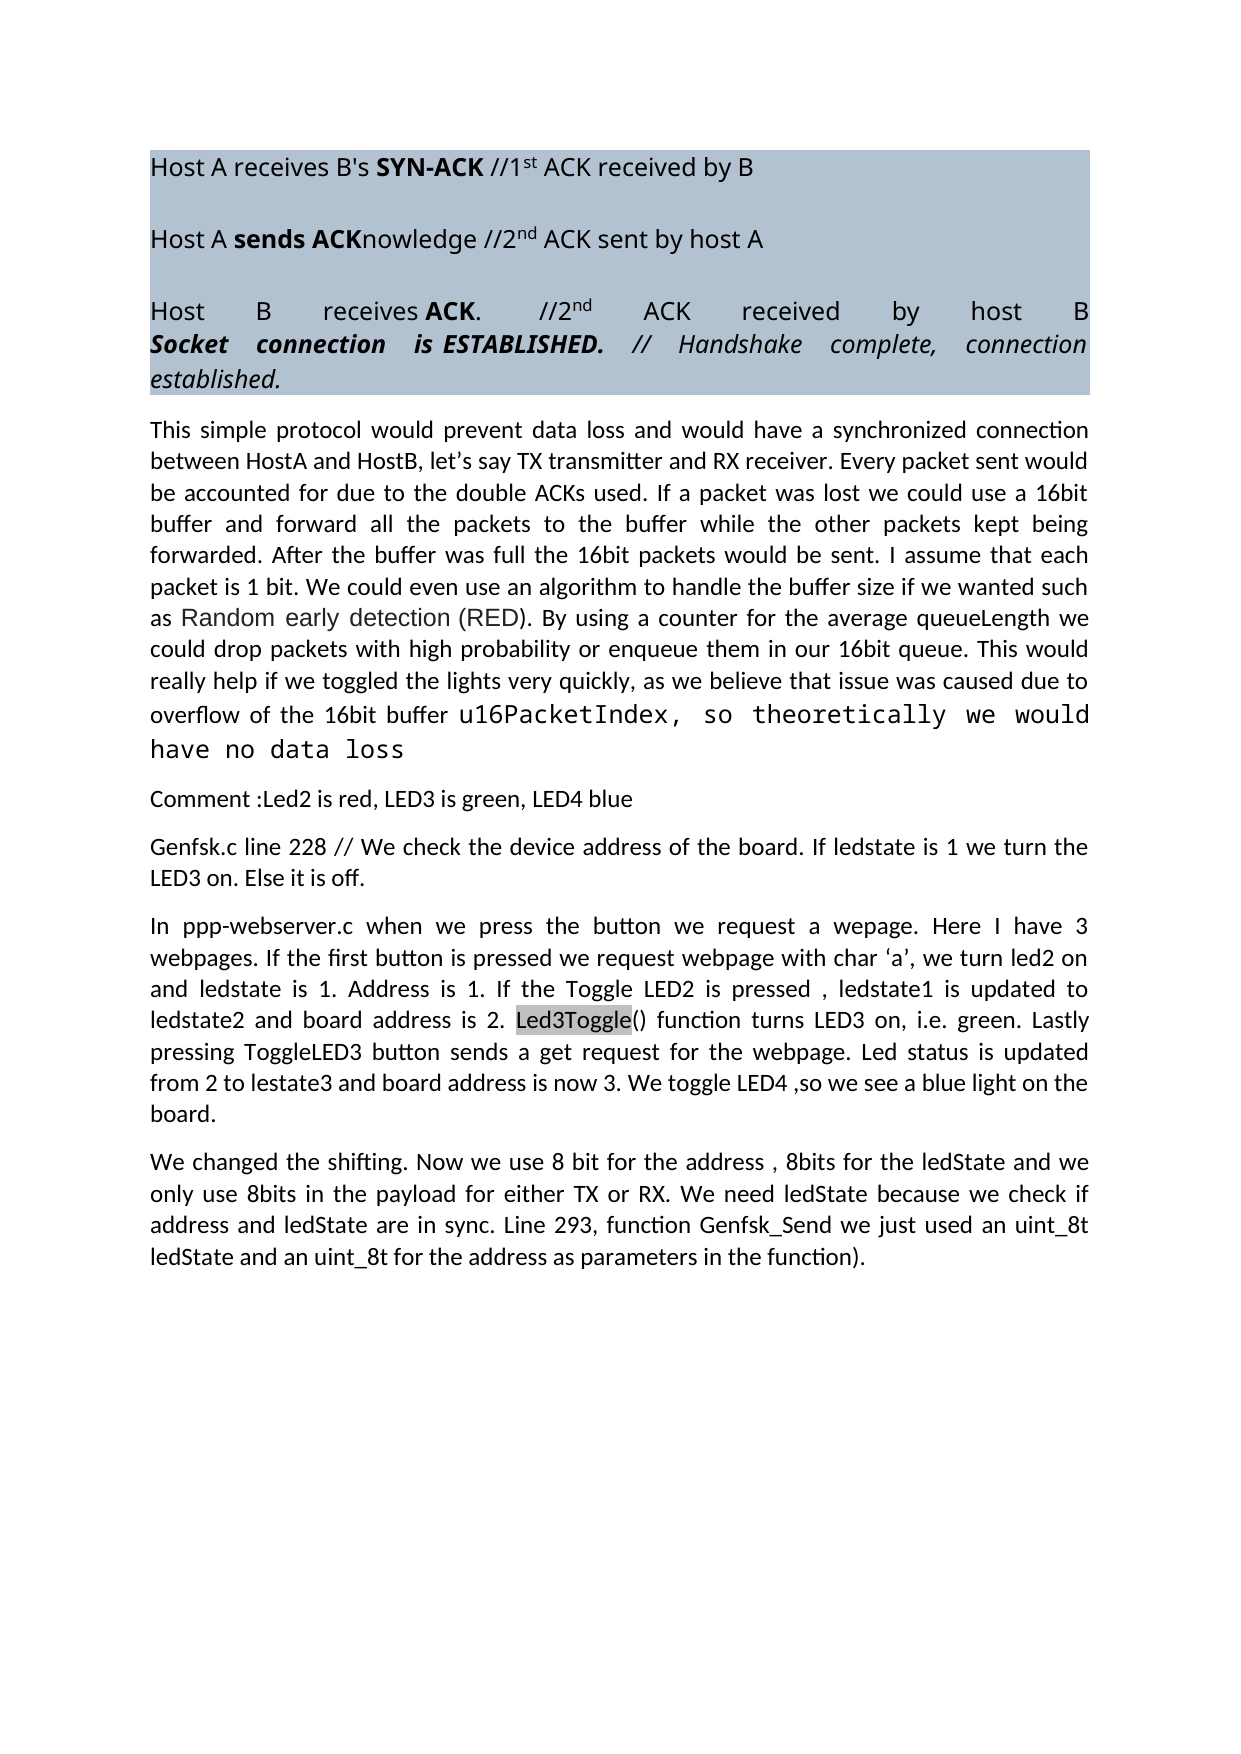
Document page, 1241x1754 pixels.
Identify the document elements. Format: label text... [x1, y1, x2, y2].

text We changed the shifting. Now we use 8 bit for the address , 8bits for the ledState and we only use 8bits in the payload for either TX or RX. We need ledState because we check if address and ledState are in sync. Line 293, function Genfsk_Send we just used an uint_8t ledState and an uint_8t for the address as parameters in the function). [150, 1147, 1090, 1271]
text This simple protocol would prevent data loss and would have a synchronized connection between HostA and HostB, let’s say TX transmitter and RX receiver. Every packet sent would be accounted for due to the double ACKs used. If a packet was lost we could use a 16bit buffer and forward all the packets to the buffer while the other packets kept being forwarded. After the buffer was full the 16bit packets would be sent. I assume that each packet is 1 bit. We could even use an algorithm to handle the buffer size if we wanted such as Random early detection (RED). By using a counter for the average queueLength we could drop packets with high probability or enqueue them in our 16bit queue. This would really help if we toggled the lights very quickly, as we believe that issue was caused due to overflow of the 16bit buffer u16PacketIndex, so theoretically we would have no data loss [150, 414, 1090, 765]
text Host A sends ACKnowledge //2nd ACK sent by host A [150, 222, 1090, 256]
text In ppp-webserver.c when we press the button we request a wepage. Here I have 3 webpages. If the first button is pressed we request webpage with char ‘a’, we turn led2 on and ledstate is 1. Address is 1. If the Toggle LED2 is pressed , ledstate1 is updated to ledstate2 and board address is 2. Led3Toggle() function turns LED3 on, i.e. green. Lastly pressing ToggleLED3 button sends a get request for the webpage. Led status is updated from 2 to lestate3 and board address is now 3. We toggle LED4 ,so we see a blue light on the board. [150, 910, 1090, 1129]
text Host B receives ACK. //2nd ACK received by host B Socket connection is ESTABLISHED. // Handshake complete, connection established. [150, 293, 1090, 395]
text Comment :Led2 is red, LED3 is green, LED4 blue [150, 783, 1090, 813]
text Host A receives B's SYN-ACK //1st ACK received by B [150, 150, 1090, 184]
text Genfsk.c line 228 // We check the device address of the board. If ledstate is 1 we turn the LED3 on. Else it is off. [150, 831, 1090, 893]
